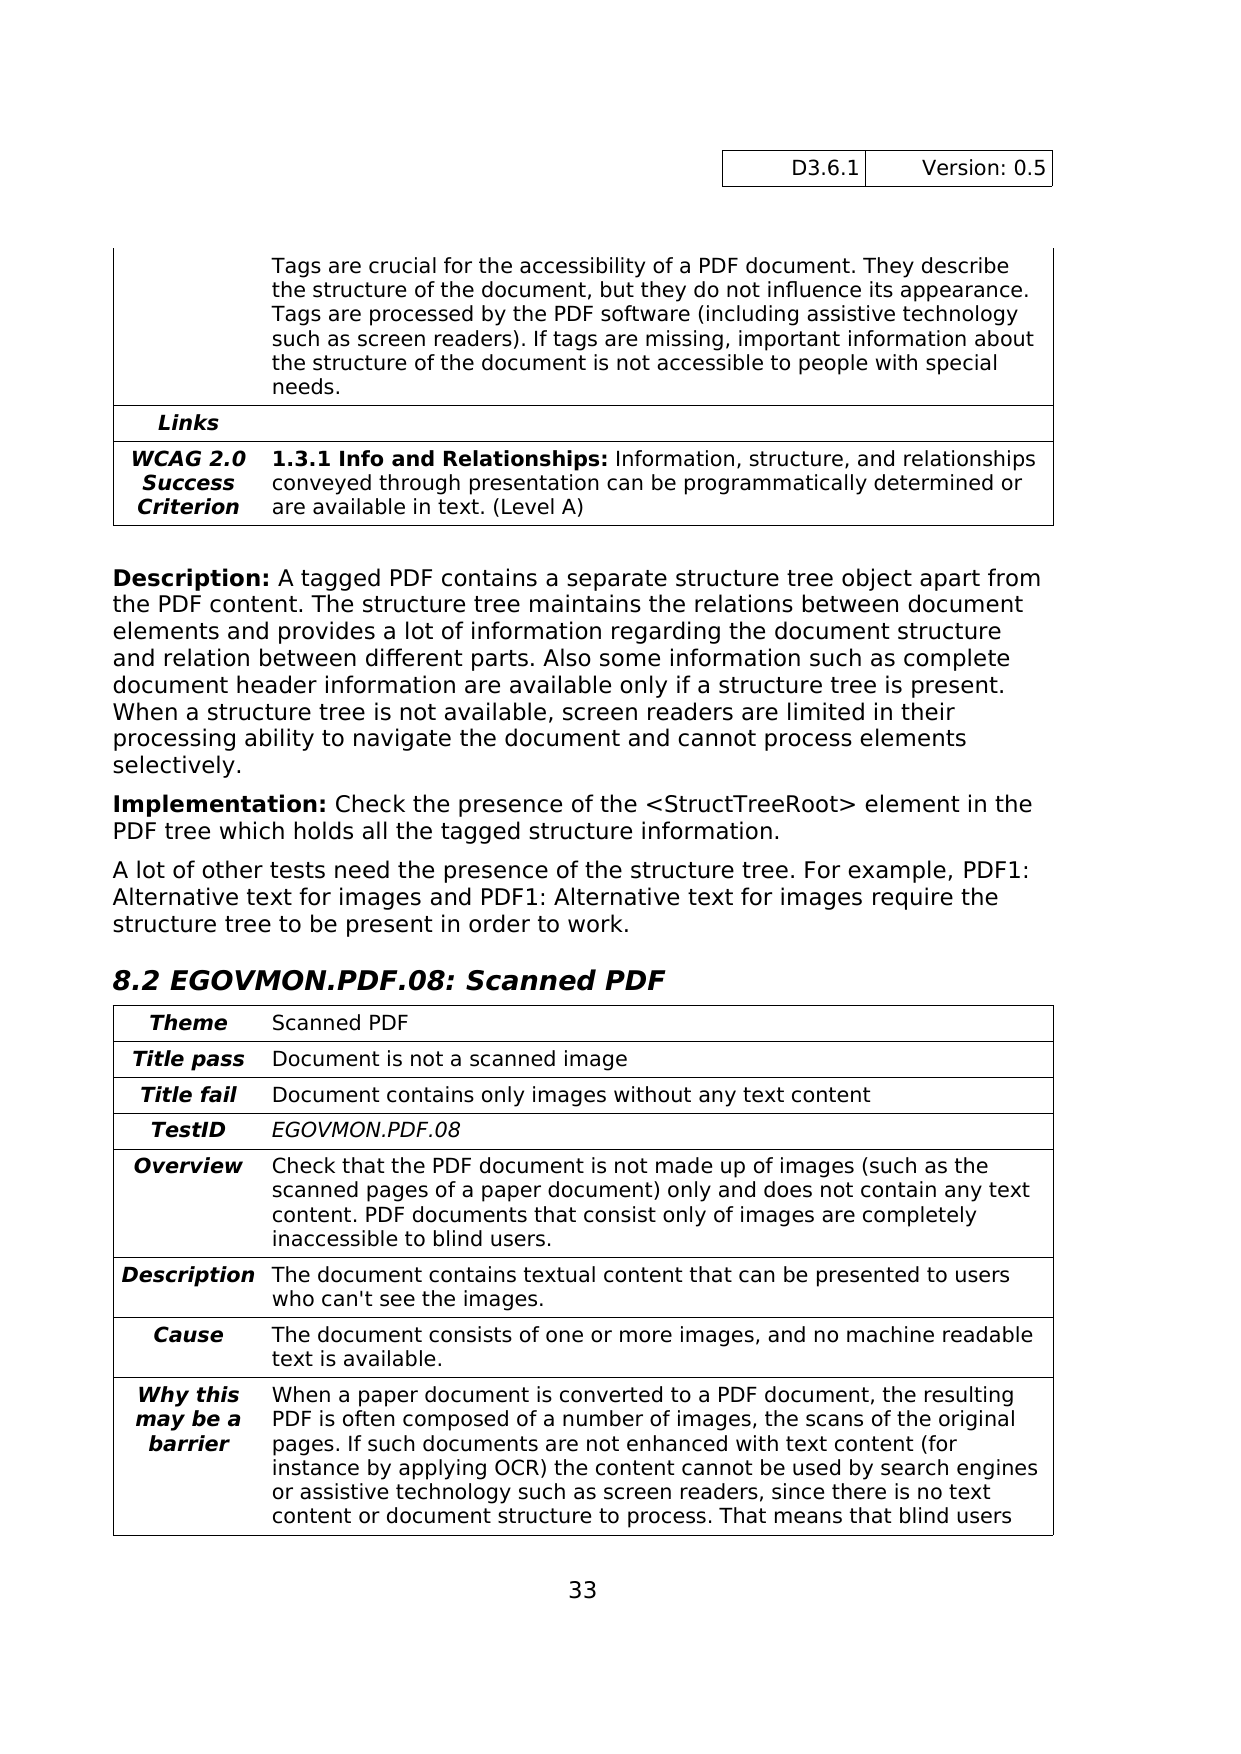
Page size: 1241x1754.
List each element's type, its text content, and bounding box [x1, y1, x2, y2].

table_cell Document contains only images without any text content [266, 1078, 1053, 1113]
table_cell WCAG 2.0 Success Criterion [114, 442, 266, 525]
text A lot of other tests need the presence of the structure tree. For example, PDF1: Alternative text for images and PDF1: Alternative text for images require the structure tree to be present in order to work. [112, 857, 1053, 938]
table_cell [114, 248, 266, 405]
table_cell 1.3.1 Info and Relationships: Information, structure, and relationships conveyed through presentation can be programmatically determined or are available in text. (Level A) [266, 442, 1053, 525]
subtitle EGOVMON.PDF.08: Scanned PDF [112, 965, 1053, 996]
table_cell Overview [114, 1150, 266, 1257]
table_cell Title fail [114, 1078, 266, 1113]
text Description: A tagged PDF contains a separate structure tree object apart from the PDF content. The structure tree maintains the relations between document elements and provides a lot of information regarding the document structure and relation between different parts. Also some information such as complete document header information are available only if a structure tree is present. When a structure tree is not available, screen readers are limited in their processing ability to navigate the document and cannot process elements selectively. [112, 565, 1053, 779]
table_cell When a paper document is converted to a PDF document, the resulting PDF is often composed of a number of images, the scans of the original pages. If such documents are not enhanced with text content (for instance by applying OCR) the content cannot be used by search engines or assistive technology such as screen readers, since there is no text content or document structure to process. That means that blind users [266, 1378, 1053, 1535]
table_cell TestID [114, 1114, 266, 1149]
table_cell Tags are crucial for the accessibility of a PDF document. They describe the structure of the document, but they do not influence its appearance. Tags are processed by the PDF software (including assistive technology such as screen readers). If tags are missing, important information about the structure of the document is not accessible to people with special needs. [266, 248, 1053, 405]
table_cell Why this may be a barrier [114, 1378, 266, 1535]
table_cell Document is not a scanned image [266, 1042, 1053, 1077]
table_cell Cause [114, 1318, 266, 1377]
table_header Scanned PDF [266, 1006, 1053, 1041]
table_cell [266, 406, 1053, 441]
table_cell Title pass [114, 1042, 266, 1077]
table_cell Check that the PDF document is not made up of images (such as the scanned pages of a paper document) only and does not contain any text content. PDF documents that consist only of images are completely inaccessible to blind users. [266, 1150, 1053, 1257]
table_cell Description [114, 1258, 266, 1317]
table_header Theme [114, 1006, 266, 1041]
table_cell EGOVMON.PDF.08 [266, 1114, 1053, 1149]
table_cell The document consists of one or more images, and no machine readable text is available. [266, 1318, 1053, 1377]
table_cell The document contains textual content that can be presented to users who can't see the images. [266, 1258, 1053, 1317]
table_cell Links [114, 406, 266, 441]
text Implementation: Check the presence of the <StructTreeRoot> element in the PDF tree which holds all the tagged structure information. [112, 791, 1053, 845]
